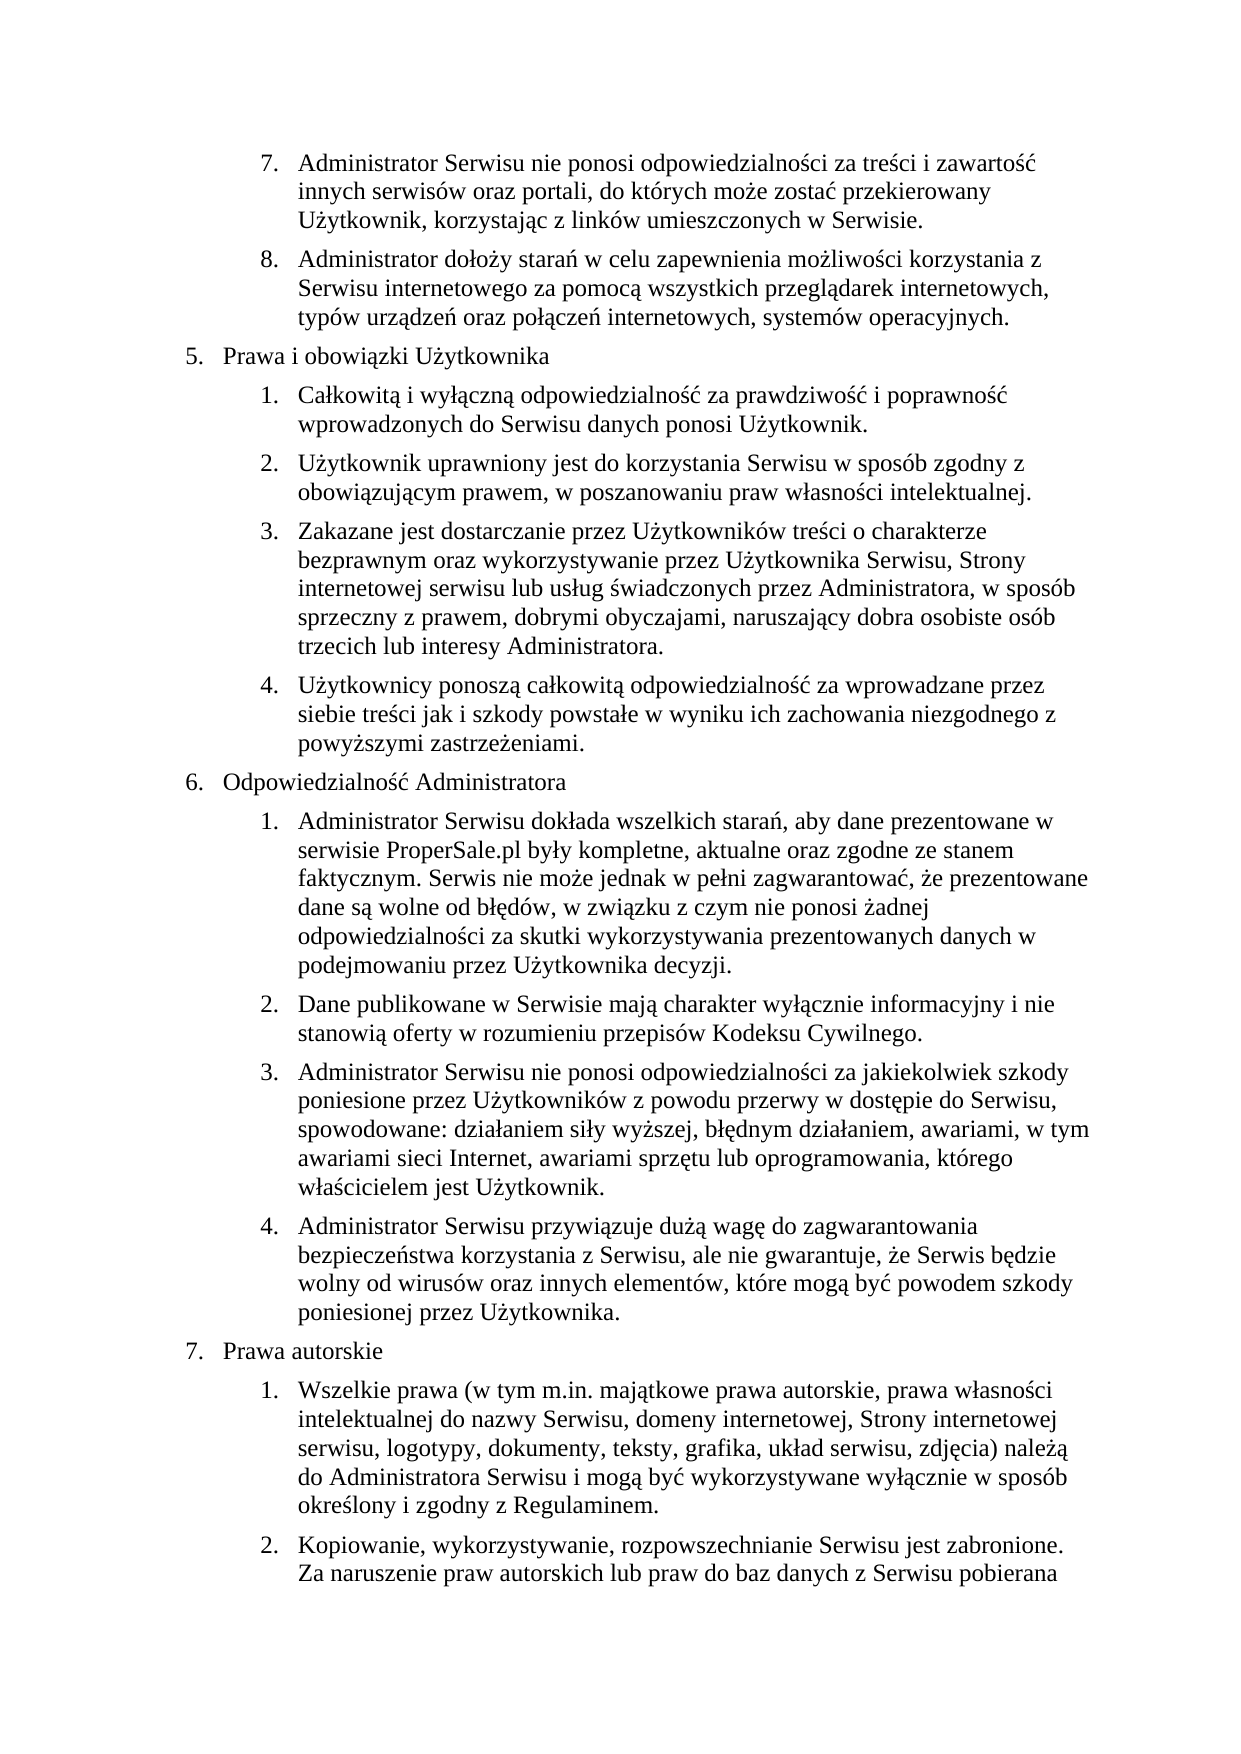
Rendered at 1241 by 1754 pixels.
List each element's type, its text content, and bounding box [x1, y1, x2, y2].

list Dane publikowane w Serwisie mają charakter wyłącznie informacyjny i nie stanowią oferty w rozumieniu przepisów Kodeksu Cywilnego. [260, 989, 1093, 1046]
list Prawa autorskie [185, 1336, 1093, 1365]
list Użytkownicy ponoszą całkowitą odpowiedzialność za wprowadzane przez siebie treści jak i szkody powstałe w wyniku ich zachowania niezgodnego z powyższymi zastrzeżeniami. [260, 670, 1093, 756]
list Prawa i obowiązki Użytkownika [185, 341, 1093, 370]
list Kopiowanie, wykorzystywanie, rozpowszechnianie Serwisu jest zabronione. Za naruszenie praw autorskich lub praw do baz danych z Serwisu pobierana [260, 1530, 1093, 1587]
list Odpowiedzialność Administratora [185, 767, 1093, 796]
list Administrator Serwisu nie ponosi odpowiedzialności za treści i zawartość innych serwisów oraz portali, do których może zostać przekierowany Użytkownik, korzystając z linków umieszczonych w Serwisie. [260, 148, 1093, 234]
list Zakazane jest dostarczanie przez Użytkowników treści o charakterze bezprawnym oraz wykorzystywanie przez Użytkownika Serwisu, Strony internetowej serwisu lub usług świadczonych przez Administratora, w sposób sprzeczny z prawem, dobrymi obyczajami, naruszający dobra osobiste osób trzecich lub interesy Administratora. [260, 516, 1093, 660]
list Administrator Serwisu nie ponosi odpowiedzialności za jakiekolwiek szkody poniesione przez Użytkowników z powodu przerwy w dostępie do Serwisu, spowodowane: działaniem siły wyższej, błędnym działaniem, awariami, w tym awariami sieci Internet, awariami sprzętu lub oprogramowania, którego właścicielem jest Użytkownik. [260, 1057, 1093, 1201]
list Administrator Serwisu przywiązuje dużą wagę do zagwarantowania bezpieczeństwa korzystania z Serwisu, ale nie gwarantuje, że Serwis będzie wolny od wirusów oraz innych elementów, które mogą być powodem szkody poniesionej przez Użytkownika. [260, 1211, 1093, 1326]
list Wszelkie prawa (w tym m.in. majątkowe prawa autorskie, prawa własności intelektualnej do nazwy Serwisu, domeny internetowej, Strony internetowej serwisu, logotypy, dokumenty, teksty, grafika, układ serwisu, zdjęcia) należą do Administratora Serwisu i mogą być wykorzystywane wyłącznie w sposób określony i zgodny z Regulaminem. [260, 1376, 1093, 1519]
list Użytkownik uprawniony jest do korzystania Serwisu w sposób zgodny z obowiązującym prawem, w poszanowaniu praw własności intelektualnej. [260, 448, 1093, 506]
list Administrator Serwisu dokłada wszelkich starań, aby dane prezentowane w serwisie ProperSale.pl były kompletne, aktualne oraz zgodne ze stanem faktycznym. Serwis nie może jednak w pełni zagwarantować, że prezentowane dane są wolne od błędów, w związku z czym nie ponosi żadnej odpowiedzialności za skutki wykorzystywania prezentowanych danych w podejmowaniu przez Użytkownika decyzji. [260, 806, 1093, 978]
list Administrator dołoży starań w celu zapewnienia możliwości korzystania z Serwisu internetowego za pomocą wszystkich przeglądarek internetowych, typów urządzeń oraz połączeń internetowych, systemów operacyjnych. [260, 244, 1093, 331]
list Całkowitą i wyłączną odpowiedzialność za prawdziwość i poprawność wprowadzonych do Serwisu danych ponosi Użytkownik. [260, 380, 1093, 438]
